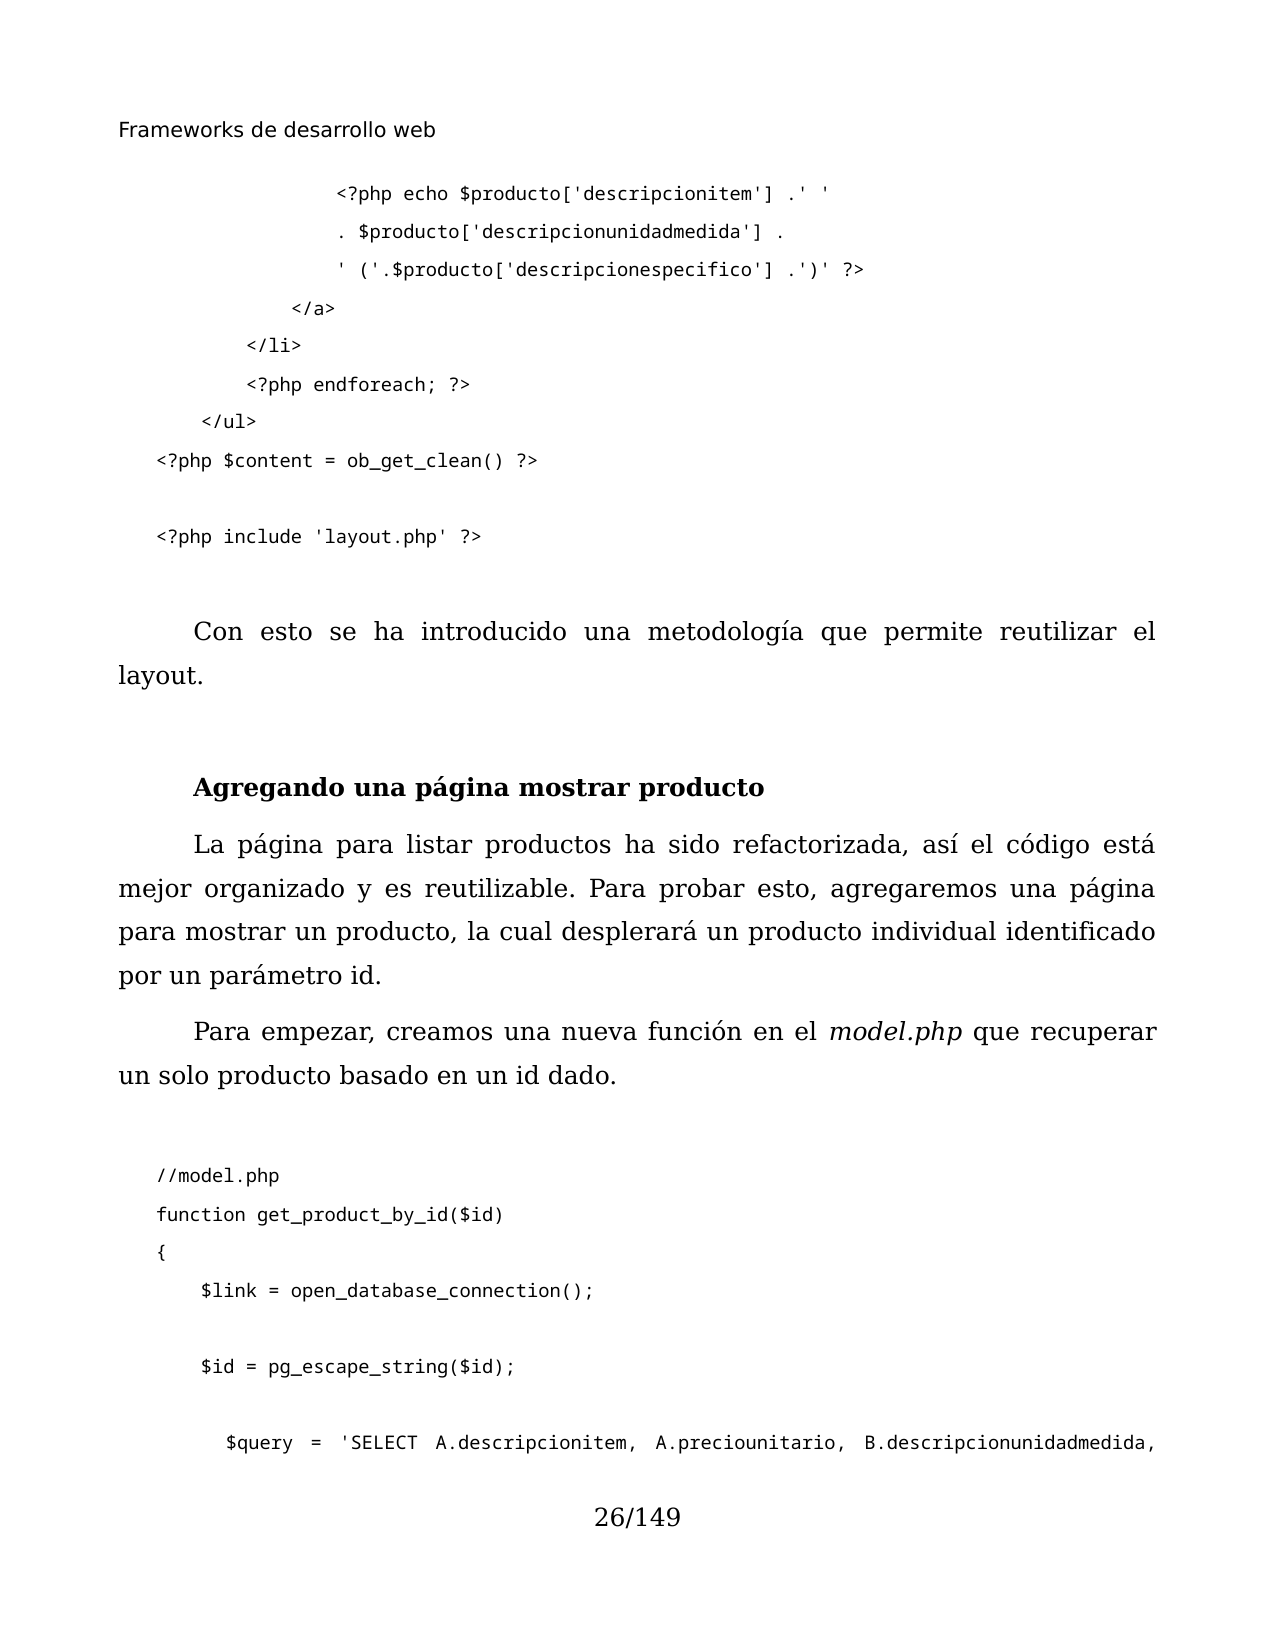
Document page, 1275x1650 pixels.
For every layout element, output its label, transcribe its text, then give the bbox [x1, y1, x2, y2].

text </a> [118, 295, 1157, 320]
text //model.php [118, 1163, 1157, 1188]
text ' ('.$producto['descripcionespecifico'] .')' ?> [118, 257, 1157, 282]
text </li> [118, 333, 1157, 358]
text . $producto['descripcionunidadmedida'] . [118, 219, 1157, 244]
text $link = open_database_connection(); [118, 1277, 1157, 1302]
text function get_product_by_id($id) [118, 1201, 1157, 1226]
text $query = 'SELECT A.descripcionitem, A.preciounitario, B.descripcionunidadmedida, [118, 1429, 1157, 1454]
text $id = pg_escape_string($id); [118, 1353, 1157, 1378]
text <?php endforeach; ?> [118, 371, 1157, 396]
text <?php include 'layout.php' ?> [118, 523, 1157, 548]
text <?php echo $producto['descripcionitem'] .' ' [118, 181, 1157, 206]
text </ul> [118, 409, 1157, 434]
text La página para listar productos ha sido refactorizada, así el código está mejor organizado y es reutilizable. Para probar esto, agregaremos una página para mostrar un producto, la cual desplerará un producto individual identificado por un parámetro id. [118, 830, 1157, 990]
text Con esto se ha introducido una metodología que permite reutilizar el layout. [118, 617, 1157, 690]
text { [118, 1239, 1157, 1264]
text Para empezar, creamos una nueva función en el model.php que recuperar un solo producto basado en un id dado. [118, 1017, 1157, 1090]
text <?php $content = ob_get_clean() ?> [118, 447, 1157, 472]
text Agregando una página mostrar producto [118, 773, 1157, 803]
